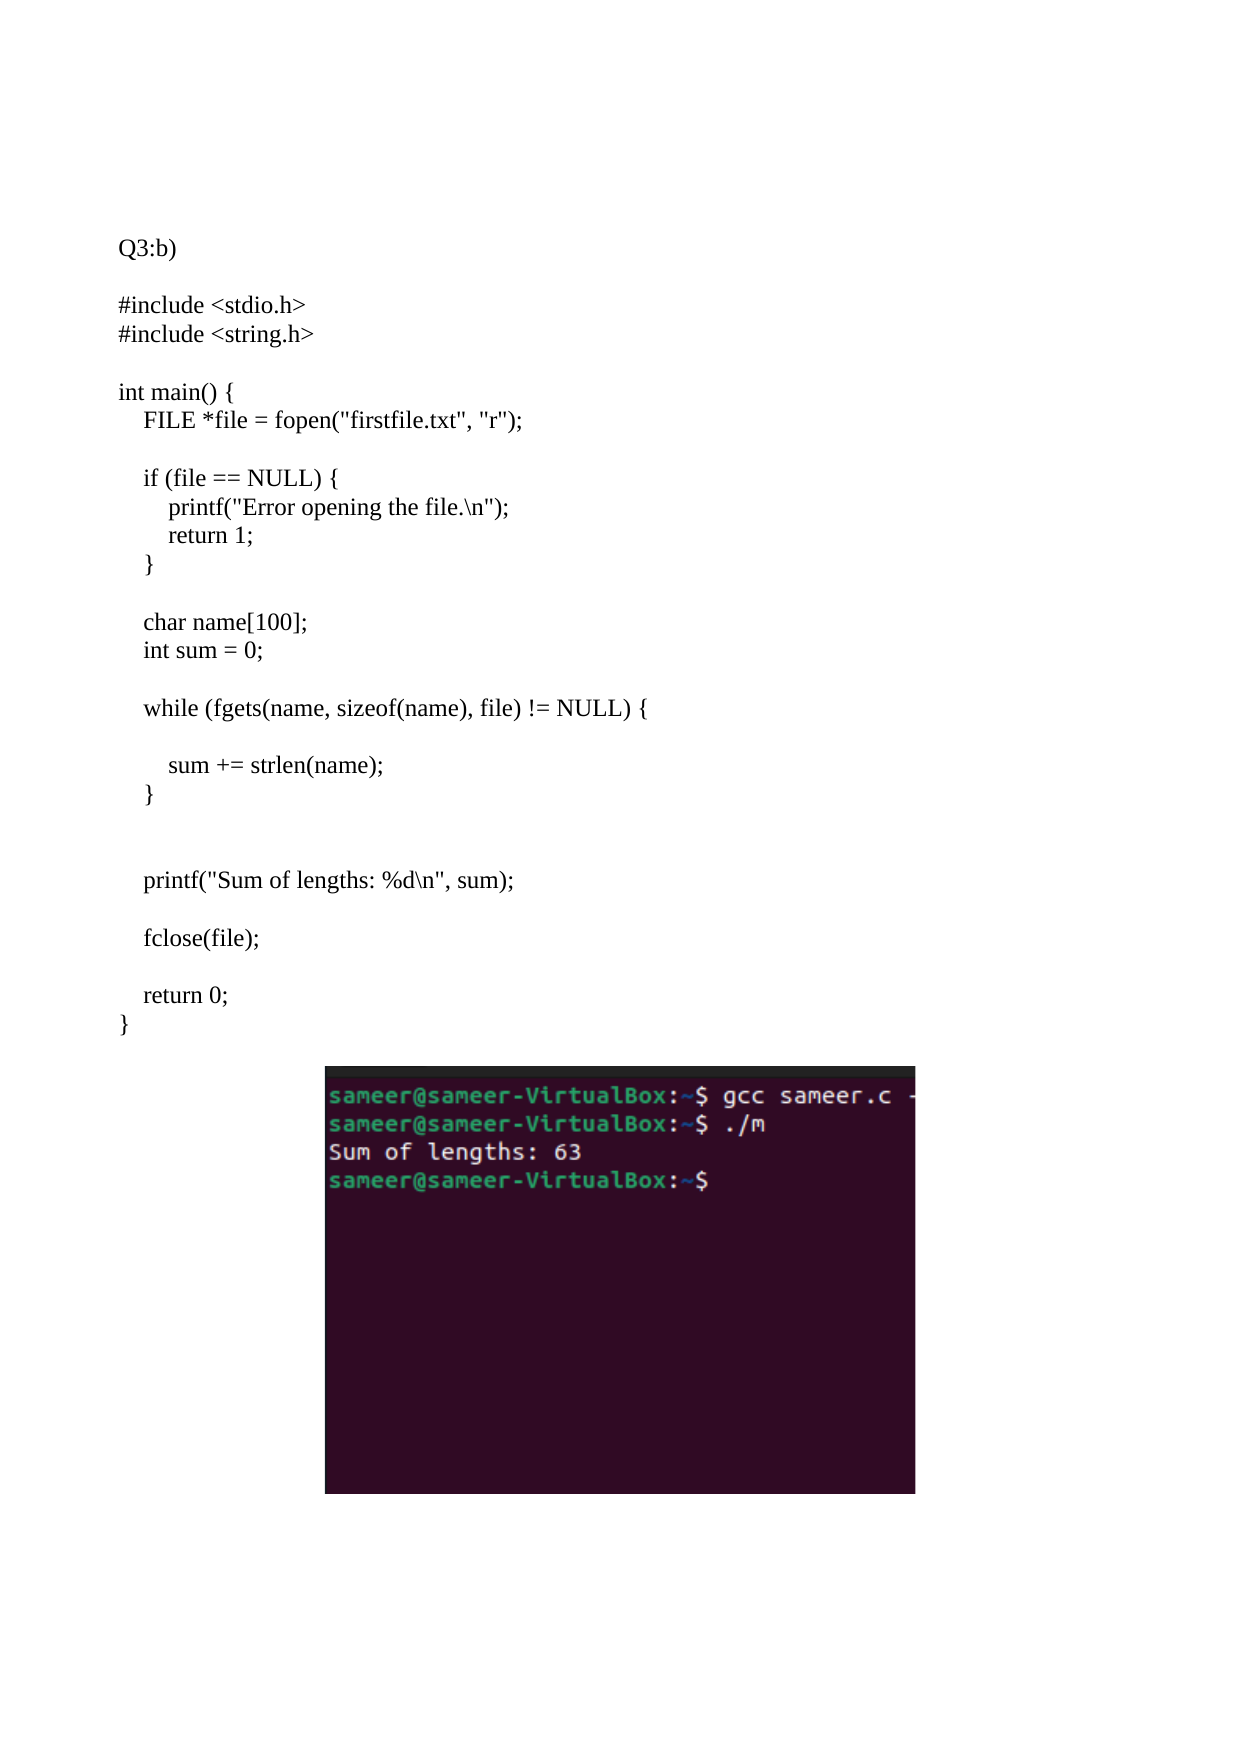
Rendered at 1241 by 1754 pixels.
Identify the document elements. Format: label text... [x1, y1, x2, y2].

text return 1; [118, 521, 1122, 549]
text int sum = 0; [118, 636, 1122, 664]
text return 0; [118, 981, 1122, 1009]
text } [118, 1009, 1122, 1038]
text #include <string.h> [118, 319, 1122, 348]
text if (file == NULL) { [118, 463, 1122, 492]
text Q3:b) [118, 233, 1122, 262]
text while (fgets(name, sizeof(name), file) != NULL) { [118, 693, 1122, 722]
text #include <stdio.h> [118, 291, 1122, 319]
text int main() { [118, 377, 1122, 406]
text } [118, 549, 1122, 578]
text printf("Error opening the file.\n"); [118, 492, 1122, 521]
text fclose(file); [118, 923, 1122, 952]
text } [118, 779, 1122, 808]
text sum += strlen(name); [118, 751, 1122, 779]
text char name[100]; [118, 607, 1122, 636]
text FILE *file = fopen("firstfile.txt", "r"); [118, 406, 1122, 434]
picture [324, 1066, 916, 1494]
text printf("Sum of lengths: %d\n", sum); [118, 866, 1122, 894]
